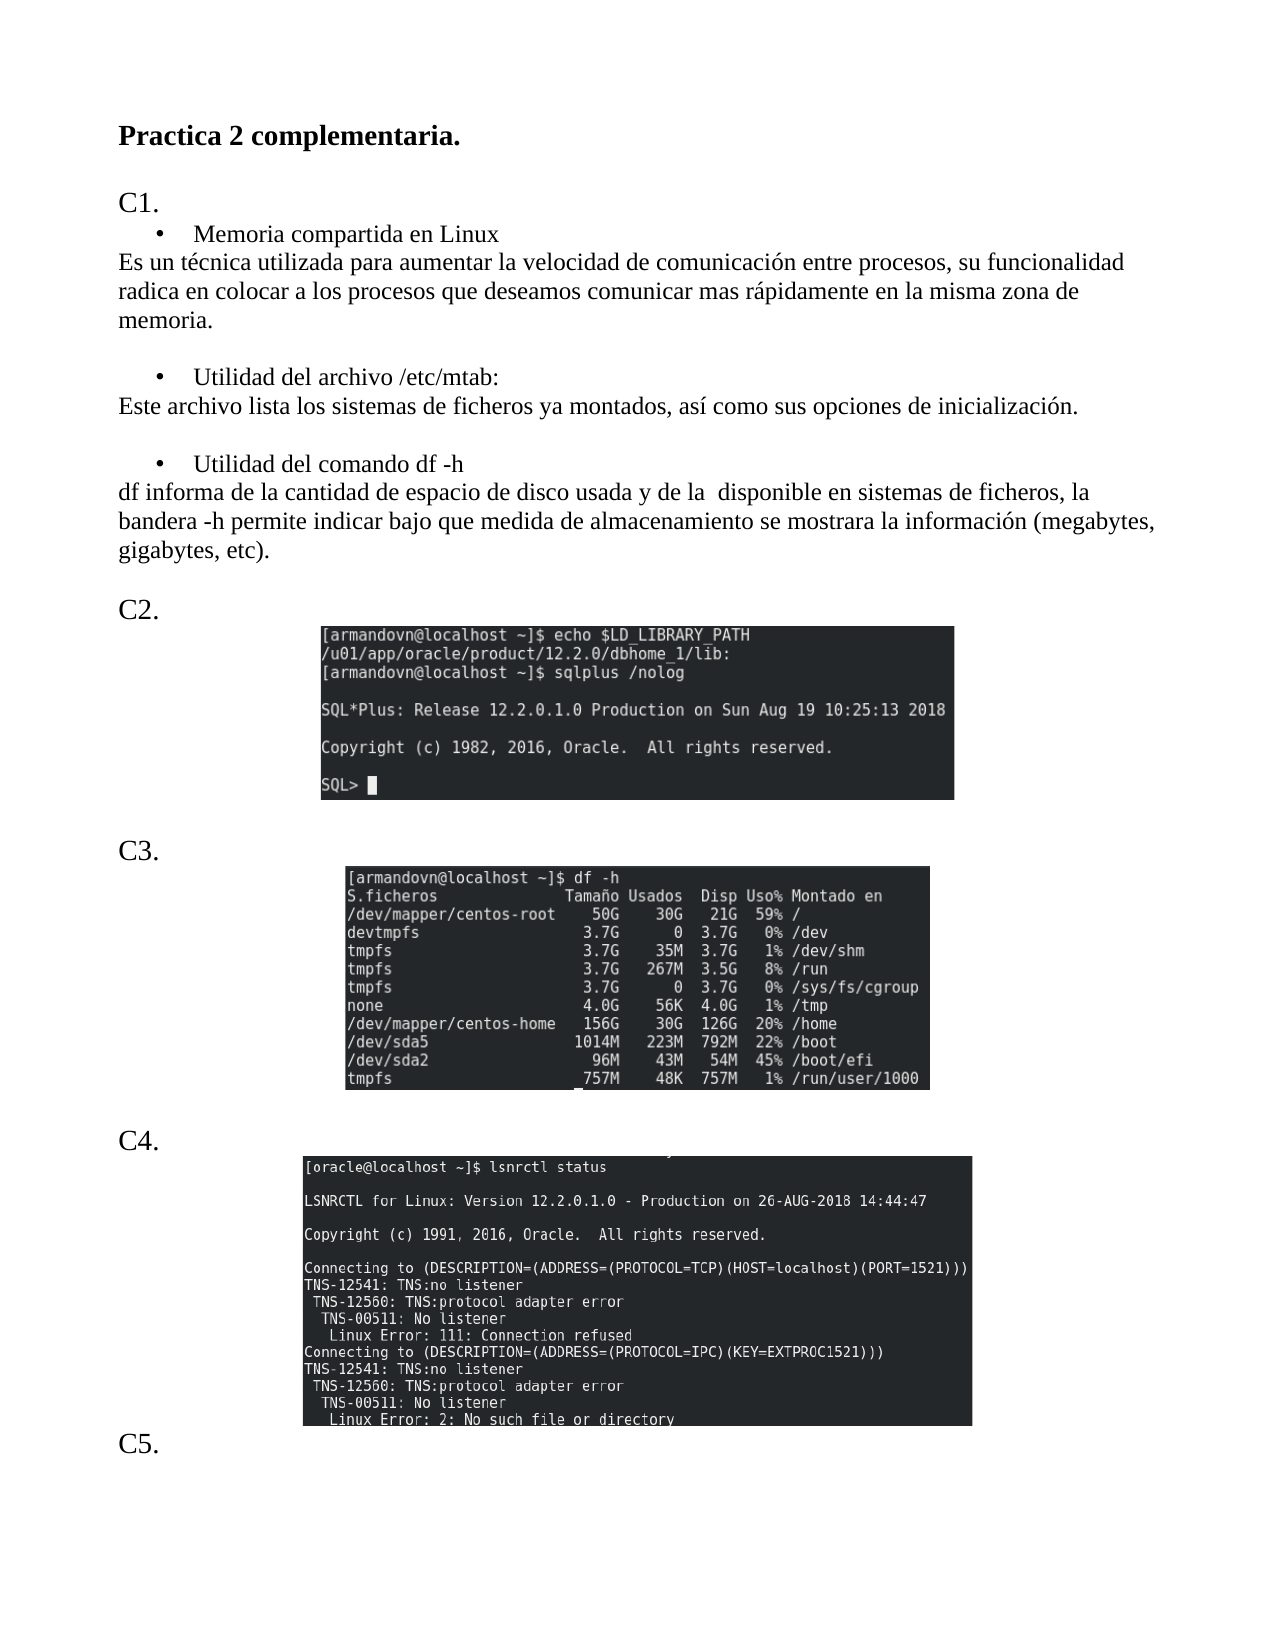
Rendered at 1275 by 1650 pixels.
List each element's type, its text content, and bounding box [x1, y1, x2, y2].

picture [345, 866, 930, 1090]
text C5. [118, 1326, 1157, 1459]
text Practica 2 complementaria. [118, 118, 1157, 152]
picture [320, 626, 955, 800]
text C3. [118, 833, 1157, 867]
text df informa de la cantidad de espacio de disco usada y de la disponible en sistemas de ficheros, la bandera -h permite indicar bajo que medida de almacenamiento se mostrara la información (megabytes, gigabytes, etc). [118, 477, 1157, 564]
text C2. [118, 592, 1157, 626]
text C1. [118, 185, 1157, 219]
list Utilidad del archivo /etc/mtab: [156, 362, 1157, 391]
text Este archivo lista los sistemas de ficheros ya montados, así como sus opciones de inicialización. [118, 391, 1157, 420]
list Utilidad del comando df -h [156, 449, 1157, 477]
text Es un técnica utilizada para aumentar la velocidad de comunicación entre procesos, su funcionalidad radica en colocar a los procesos que deseamos comunicar mas rápidamente en la misma zona de memoria. [118, 247, 1157, 334]
text C4. [118, 1123, 1157, 1157]
picture [302, 1156, 973, 1426]
list Memoria compartida en Linux [156, 219, 1157, 247]
